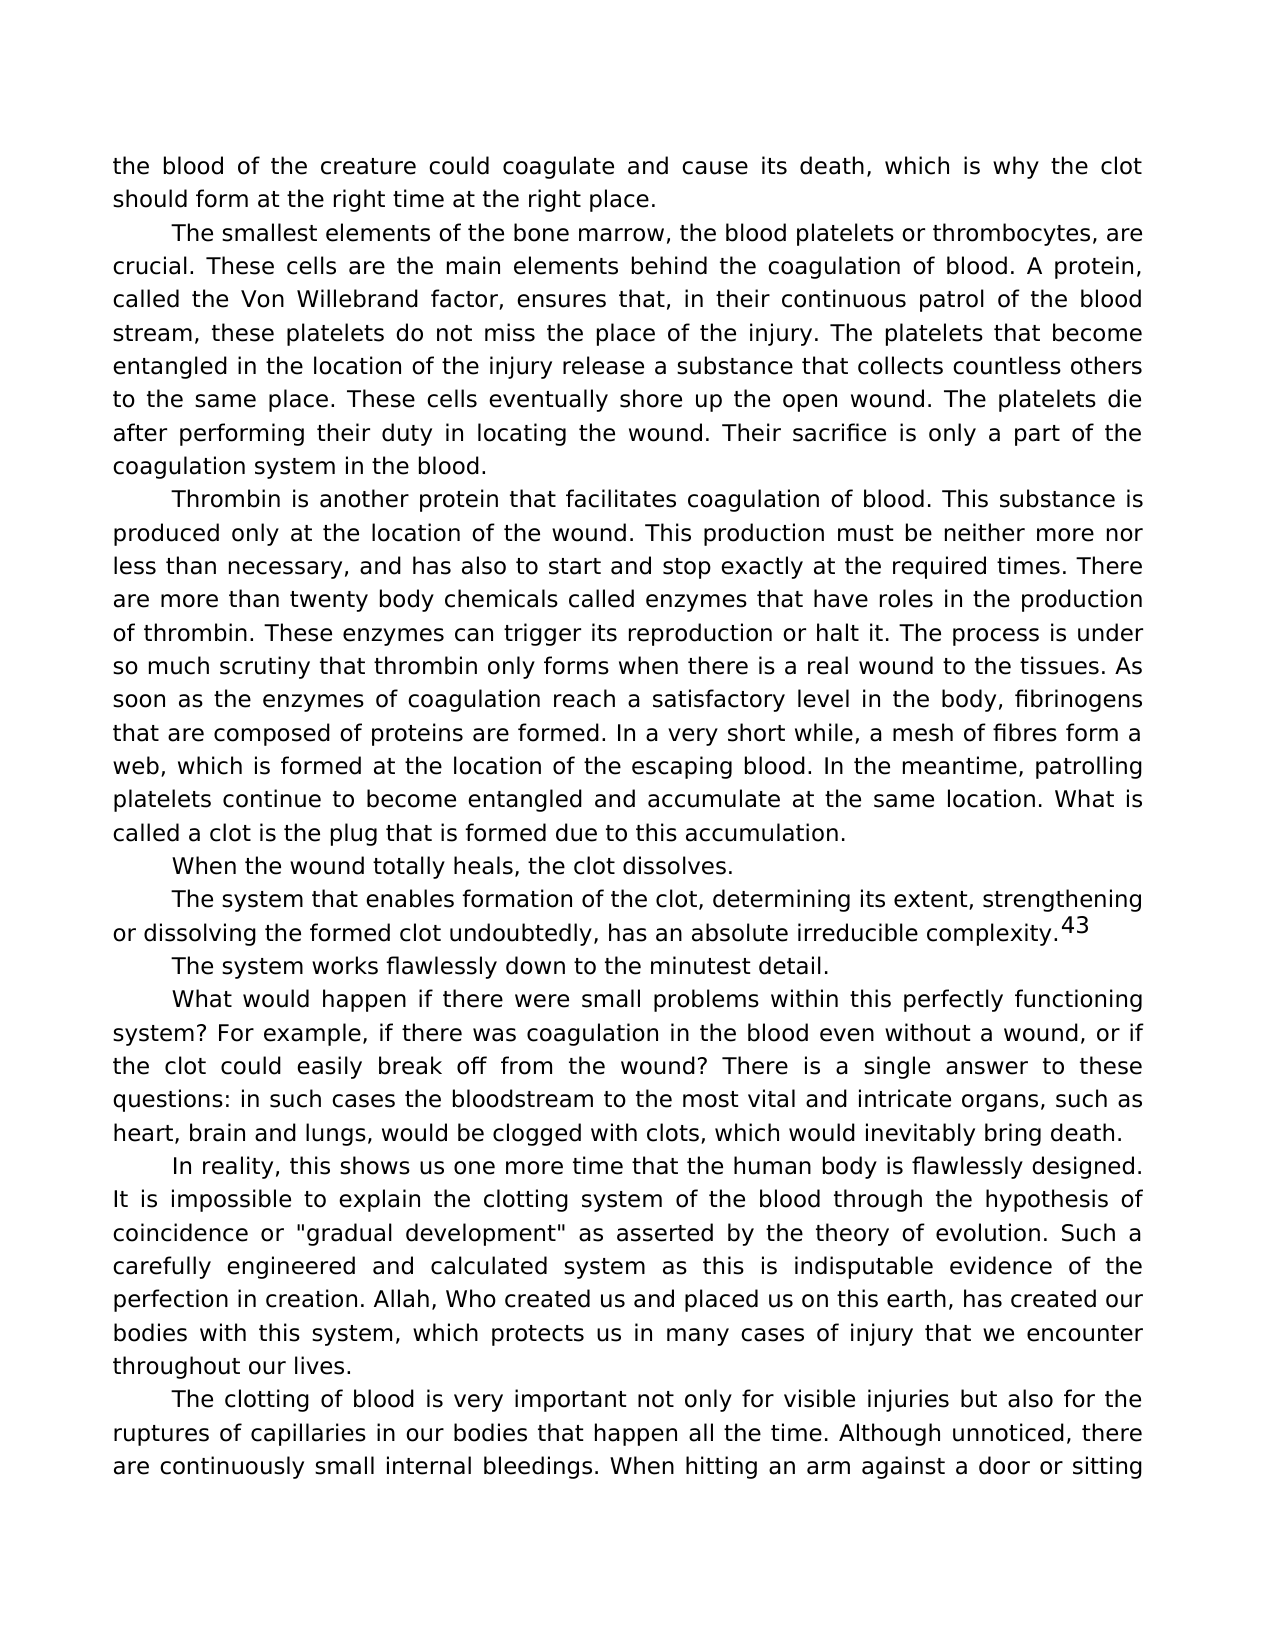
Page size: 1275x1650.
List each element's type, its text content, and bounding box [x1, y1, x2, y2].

text Thrombin is another protein that facilitates coagulation of blood. This substance is produced only at the location of the wound. This production must be neither more nor less than necessary, and has also to start and stop exactly at the required times. There are more than twenty body chemicals called enzymes that have roles in the production of thrombin. These enzymes can trigger its reproduction or halt it. The process is under so much scrutiny that thrombin only forms when there is a real wound to the tissues. As soon as the enzymes of coagulation reach a satisfactory level in the body, fibrinogens that are composed of proteins are formed. In a very short while, a mesh of fibres form a web, which is formed at the location of the escaping blood. In the meantime, patrolling platelets continue to become entangled and accumulate at the same location. What is called a clot is the plug that is formed due to this accumulation. [112, 481, 1145, 848]
text The smallest elements of the bone marrow, the blood platelets or thrombocytes, are crucial. These cells are the main elements behind the coagulation of blood. A protein, called the Von Willebrand factor, ensures that, in their continuous patrol of the blood stream, these platelets do not miss the place of the injury. The platelets that become entangled in the location of the injury release a substance that collects countless others to the same place. These cells eventually shore up the open wound. The platelets die after performing their duty in locating the wound. Their sacrifice is only a part of the coagulation system in the blood. [112, 214, 1145, 481]
text When the wound totally heals, the clot dissolves. [112, 848, 1145, 881]
text The system works flawlessly down to the minutest detail. [112, 948, 1145, 981]
text the blood of the creature could coagulate and cause its death, which is why the clot should form at the right time at the right place. [112, 148, 1145, 214]
text The system that enables formation of the clot, determining its extent, strengthening or dissolving the formed clot undoubtedly, has an absolute irreducible complexity.43 [112, 881, 1145, 948]
text What would happen if there were small problems within this perfectly functioning system? For example, if there was coagulation in the blood even without a wound, or if the clot could easily break off from the wound? There is a single answer to these questions: in such cases the bloodstream to the most vital and intricate organs, such as heart, brain and lungs, would be clogged with clots, which would inevitably bring death. [112, 981, 1145, 1148]
text The clotting of blood is very important not only for visible injuries but also for the ruptures of capillaries in our bodies that happen all the time. Although unnoticed, there are continuously small internal bleedings. When hitting an arm against a door or sitting [112, 1381, 1145, 1481]
text In reality, this shows us one more time that the human body is flawlessly designed. It is impossible to explain the clotting system of the blood through the hypothesis of coincidence or "gradual development" as asserted by the theory of evolution. Such a carefully engineered and calculated system as this is indisputable evidence of the perfection in creation. Allah, Who created us and placed us on this earth, has created our bodies with this system, which protects us in many cases of injury that we encounter throughout our lives. [112, 1148, 1145, 1381]
